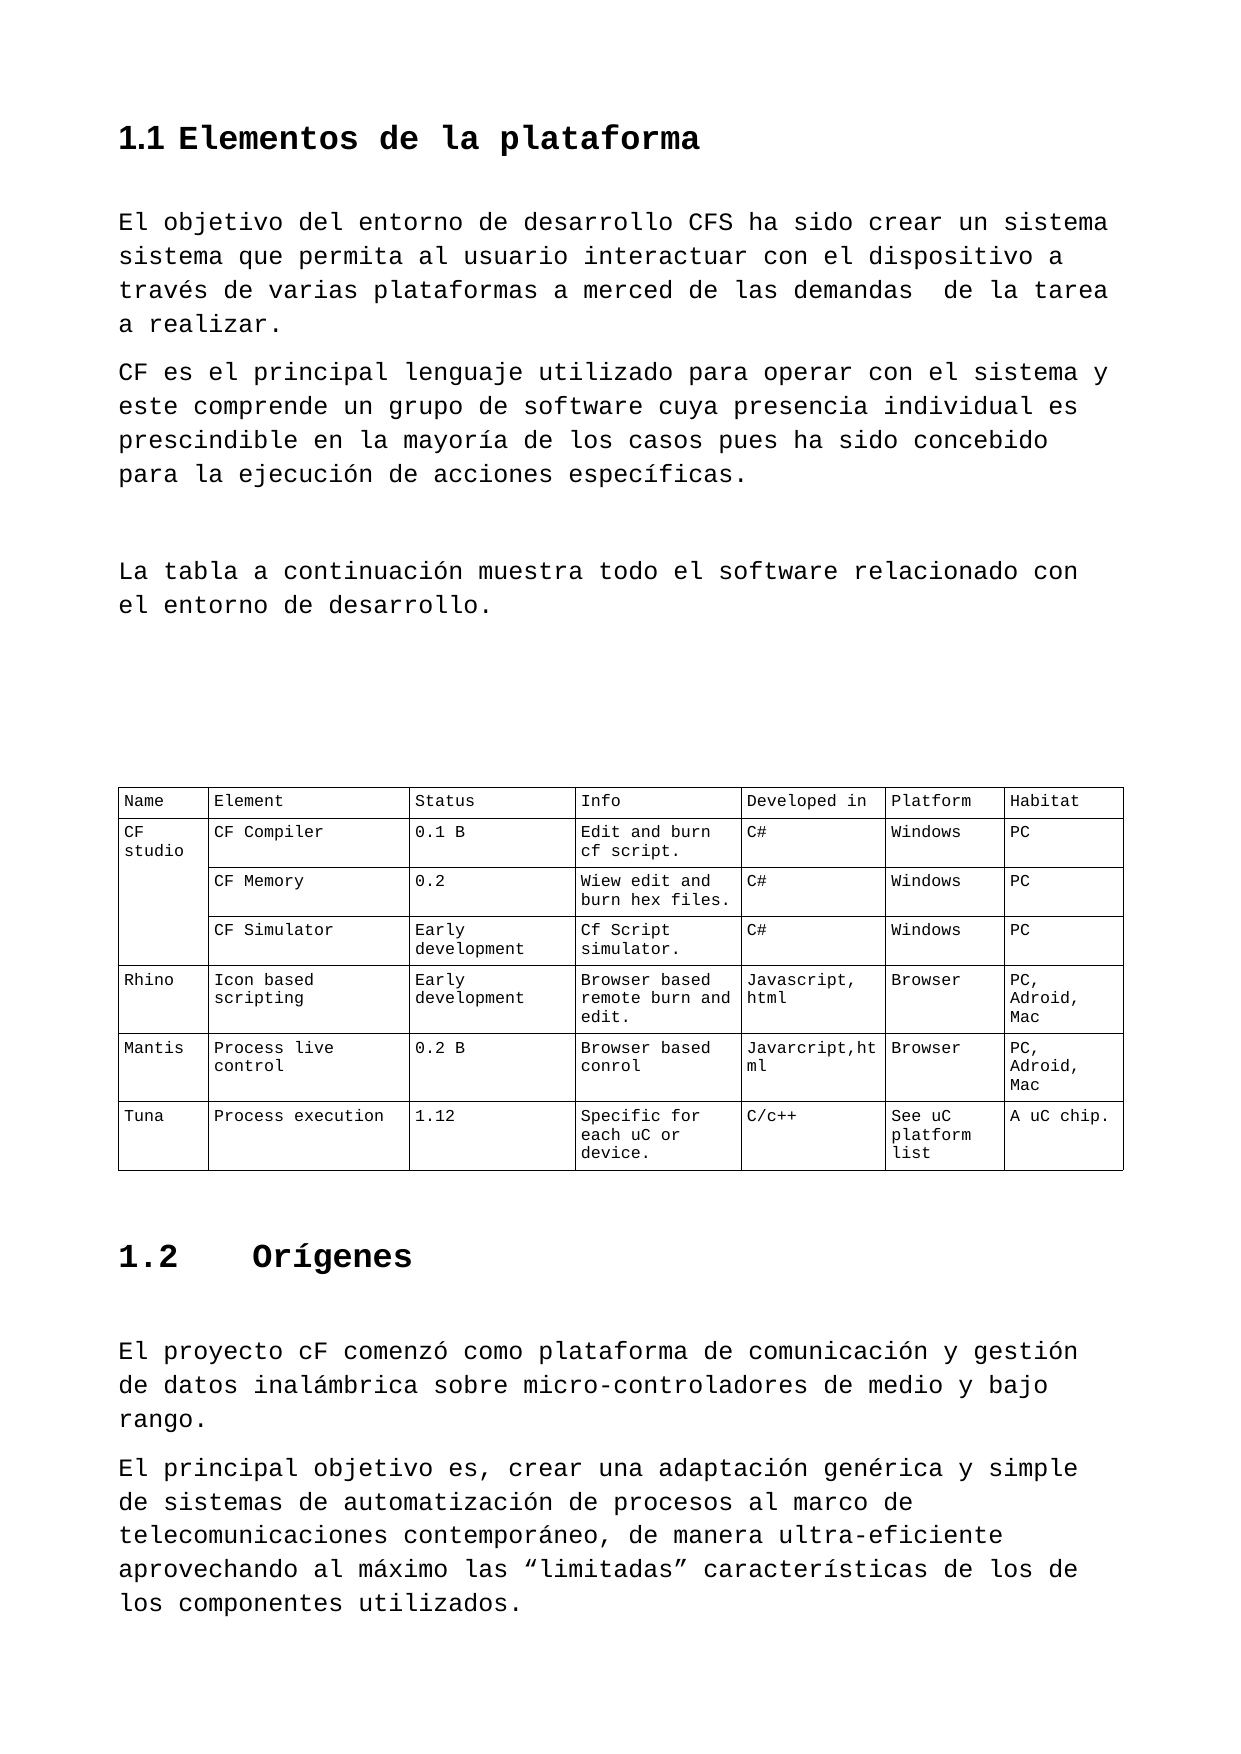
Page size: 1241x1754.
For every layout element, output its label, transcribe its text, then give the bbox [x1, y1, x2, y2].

table_cell 0.1 B [410, 819, 575, 867]
table_cell A uC chip. [1005, 1102, 1123, 1169]
subtitle Elementos de la plataforma [118, 118, 1122, 160]
text CF es el principal lenguaje utilizado para operar con el sistema y este comprende un grupo de software cuya presencia individual es prescindible en la mayoría de los casos pues ha sido concebido para la ejecución de acciones específicas. [118, 360, 1122, 490]
table_cell Mantis [119, 1034, 208, 1101]
table_cell 0.2 B [410, 1034, 575, 1101]
table_cell Process execution [209, 1102, 409, 1169]
table_cell Specific for each uC or device. [576, 1102, 741, 1169]
text La tabla a continuación muestra todo el software relacionado con el entorno de desarrollo. [118, 559, 1122, 621]
table_cell Wiew edit and burn hex files. [576, 868, 741, 916]
table_cell Javascript, html [742, 966, 885, 1033]
table_cell Windows [886, 819, 1004, 867]
table_cell Edit and burn cf script. [576, 819, 741, 867]
table_cell PC [1005, 917, 1123, 965]
table_cell Browser [886, 966, 1004, 1033]
table_cell CF Simulator [209, 917, 409, 965]
table_header Platform [886, 788, 1004, 817]
table_cell Windows [886, 868, 1004, 916]
table_cell Early development [410, 917, 575, 965]
table_header Name [119, 788, 208, 817]
table_cell C# [742, 917, 885, 965]
table_cell Cf Script simulator. [576, 917, 741, 965]
table_cell Browser based remote burn and edit. [576, 966, 741, 1033]
table_cell CF Memory [209, 868, 409, 916]
table_cell Tuna [119, 1102, 208, 1169]
table_cell CF studio [119, 819, 208, 965]
table_cell PC, Adroid, Mac [1005, 966, 1123, 1033]
text El objetivo del entorno de desarrollo CFS ha sido crear un sistema sistema que permita al usuario interactuar con el dispositivo a través de varias plataformas a merced de las demandas de la tarea a realizar. [118, 209, 1122, 340]
table_cell 0.2 [410, 868, 575, 916]
table_cell Icon based scripting [209, 966, 409, 1033]
table_cell Process live control [209, 1034, 409, 1101]
table_header Developed in [742, 788, 885, 817]
table_cell CF Compiler [209, 819, 409, 867]
table_cell Javarcript,html [742, 1034, 885, 1101]
text El principal objetivo es, crear una adaptación genérica y simple de sistemas de automatización de procesos al marco de telecomunicaciones contemporáneo, de manera ultra-eficiente aprovechando al máximo las “limitadas” características de los de los componentes utilizados. [118, 1455, 1122, 1619]
table_header Info [576, 788, 741, 817]
table_cell C# [742, 819, 885, 867]
table_header Element [209, 788, 409, 817]
table_cell PC [1005, 819, 1123, 867]
table_cell PC, Adroid, Mac [1005, 1034, 1123, 1101]
table_cell Browser based conrol [576, 1034, 741, 1101]
table_cell PC [1005, 868, 1123, 916]
table_cell Early development [410, 966, 575, 1033]
subtitle Orígenes [118, 1239, 1122, 1278]
table_cell C/c++ [742, 1102, 885, 1169]
text El proyecto cF comenzó como plataforma de comunicación y gestión de datos inalámbrica sobre micro-controladores de medio y bajo rango. [118, 1339, 1122, 1435]
table_cell Browser [886, 1034, 1004, 1101]
table_cell 1.12 [410, 1102, 575, 1169]
table_cell Rhino [119, 966, 208, 1033]
table_cell See uC platform list [886, 1102, 1004, 1169]
table_cell Windows [886, 917, 1004, 965]
table_header Status [410, 788, 575, 817]
table_cell C# [742, 868, 885, 916]
table_header Habitat [1005, 788, 1123, 817]
